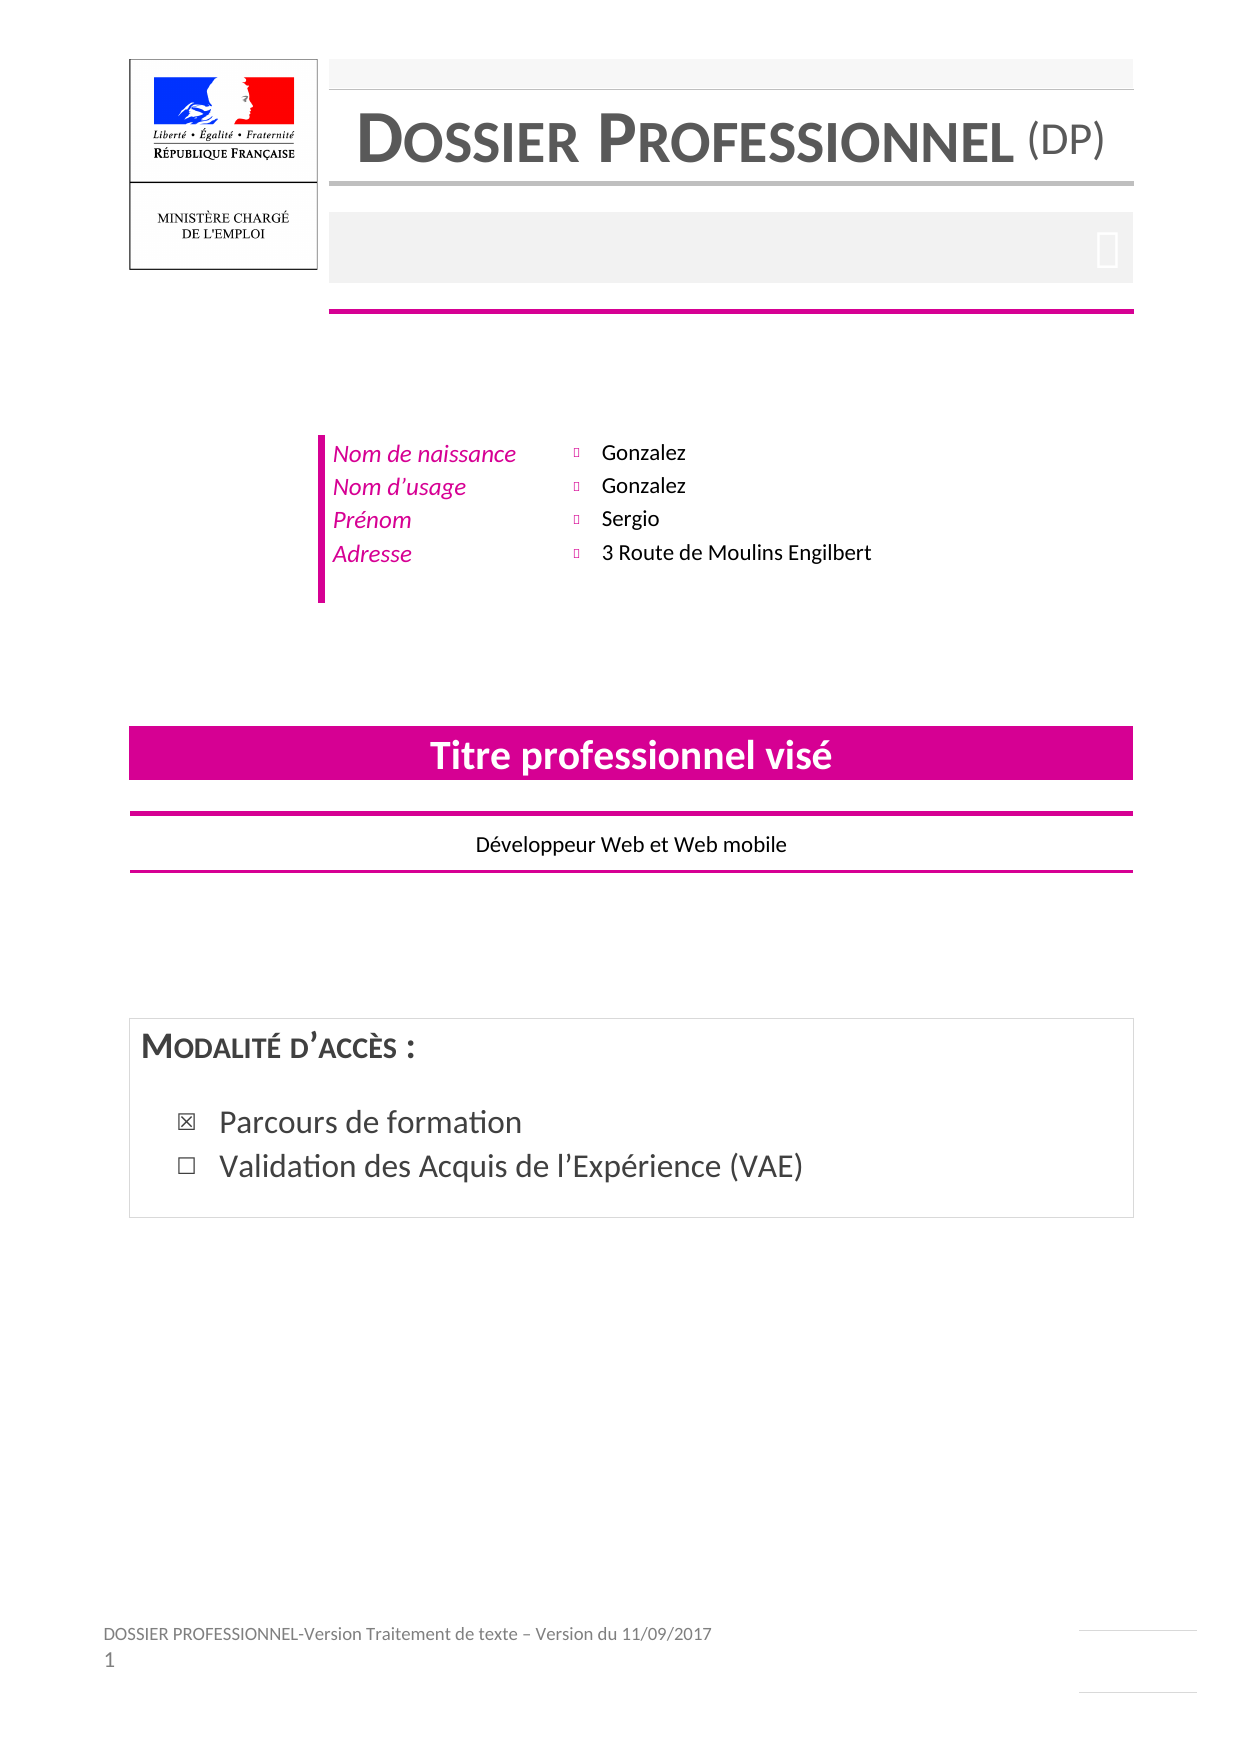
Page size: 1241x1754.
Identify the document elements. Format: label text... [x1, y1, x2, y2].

table_cell Développeur Web et Web mobile [129, 811, 1133, 870]
table_cell Parcours de formation [208, 1098, 1133, 1142]
table_cell Prénom [325, 502, 566, 535]
table_cell  [566, 435, 590, 468]
table_cell [130, 1186, 1133, 1217]
table_cell [129, 780, 1133, 811]
table_cell Nom d’usage [325, 468, 566, 502]
table_cell Gonzalez [590, 435, 1133, 468]
table_cell  [566, 535, 590, 568]
table_cell 3 Route de Moulins Engilbert [590, 535, 1133, 603]
table_cell Nom de naissance [325, 435, 566, 468]
table_header [566, 404, 590, 435]
table_cell Gonzalez [590, 468, 1133, 502]
table_cell ☐ [130, 1142, 208, 1186]
table_header [590, 404, 1133, 435]
table_cell [566, 569, 590, 603]
table_cell Adresse [325, 535, 566, 568]
table_cell [130, 1068, 1133, 1098]
table_cell Modalité d’accès : [130, 1019, 1133, 1067]
table_cell  [566, 502, 590, 535]
table_cell Sergio [590, 502, 1133, 535]
table_cell  [566, 468, 590, 502]
table_header Titre professionnel visé [129, 726, 1133, 780]
table_cell ☒ [130, 1098, 208, 1142]
table_cell [325, 569, 566, 603]
table_cell Validation des Acquis de l’Expérience (VAE) [208, 1142, 1133, 1186]
picture [129, 59, 318, 270]
table_cell [129, 870, 1133, 1018]
table_header [321, 404, 566, 435]
